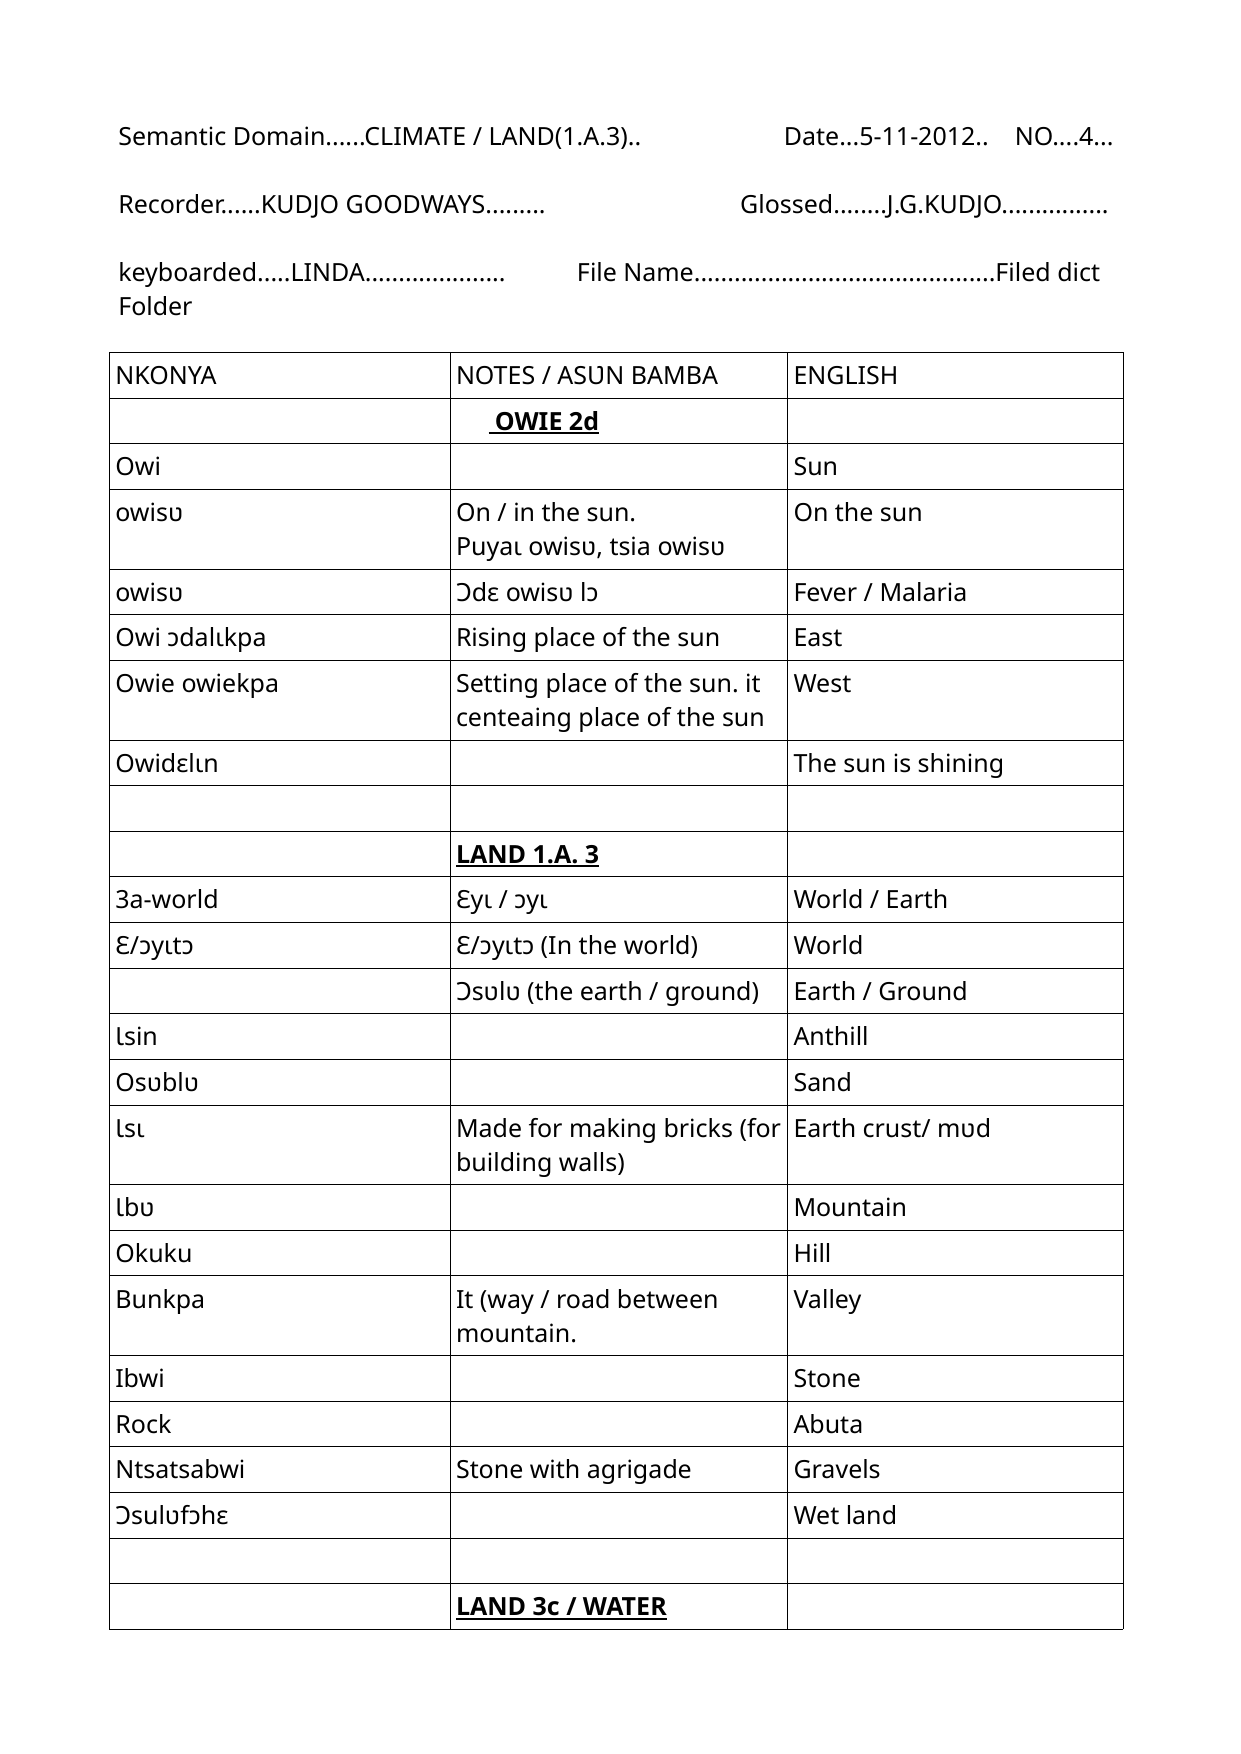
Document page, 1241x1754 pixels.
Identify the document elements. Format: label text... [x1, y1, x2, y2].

table_cell [110, 969, 450, 1013]
table_cell Ɩsɩ [110, 1106, 450, 1184]
table_cell [451, 1493, 787, 1538]
table_cell [788, 1539, 1123, 1583]
table_cell [451, 444, 787, 489]
table_cell [788, 399, 1123, 443]
table_cell Owi [110, 444, 450, 489]
table_cell Ɩbʋ [110, 1185, 450, 1230]
table_cell [110, 832, 450, 876]
table_cell owisʋ [110, 570, 450, 614]
table_cell Ɩsin [110, 1014, 450, 1059]
table_cell On the sun [788, 490, 1123, 568]
table_cell The sun is shining [788, 741, 1123, 785]
table_cell [110, 786, 450, 831]
table_cell Owie owiekpa [110, 661, 450, 739]
table_cell [110, 1539, 450, 1583]
table_cell LAND 3c / WATER [451, 1584, 787, 1629]
table_cell Rock [110, 1402, 450, 1446]
table_cell Setting place of the sun. it centeaing place of the sun [451, 661, 787, 739]
table_cell West [788, 661, 1123, 739]
table_cell Rising place of the sun [451, 615, 787, 660]
table_cell [451, 1402, 787, 1446]
table_cell Owidɛlɩn [110, 741, 450, 785]
table_cell Ntsatsabwi [110, 1447, 450, 1492]
table_cell Gravels [788, 1447, 1123, 1492]
table_cell [451, 1185, 787, 1230]
table_cell owisʋ [110, 490, 450, 568]
table_cell Owi ɔdalɩkpa [110, 615, 450, 660]
table_header NKONYA [110, 353, 450, 398]
table_cell [110, 399, 450, 443]
table_cell [451, 1356, 787, 1401]
table_cell Ibwi [110, 1356, 450, 1401]
table_cell Ɔsulʋfɔhɛ [110, 1493, 450, 1538]
table_cell Osʋblʋ [110, 1060, 450, 1104]
table_cell Valley [788, 1276, 1123, 1355]
table_cell Sun [788, 444, 1123, 489]
table_cell LAND 1.A. 3 [451, 832, 787, 876]
table_cell [451, 1231, 787, 1275]
table_cell [110, 1584, 450, 1629]
table_cell OWIE 2d [451, 399, 787, 443]
table_cell Fever / Malaria [788, 570, 1123, 614]
table_cell [451, 741, 787, 785]
table_cell On / in the sun. Puyaɩ owisʋ, tsia owisʋ [451, 490, 787, 568]
table_cell [788, 832, 1123, 876]
table_cell Mountain [788, 1185, 1123, 1230]
table_cell 3a-world [110, 877, 450, 922]
table_cell Ɔdɛ owisʋ lɔ [451, 570, 787, 614]
table_cell Anthill [788, 1014, 1123, 1059]
table_cell Stone with agrigade [451, 1447, 787, 1492]
table_cell Ɛ/ɔyɩtɔ (In the world) [451, 923, 787, 968]
table_cell Hill [788, 1231, 1123, 1275]
table_cell East [788, 615, 1123, 660]
table_cell [451, 786, 787, 831]
table_cell Bunkpa [110, 1276, 450, 1355]
table_cell Ɛ/ɔyɩtɔ [110, 923, 450, 968]
table_cell Ɔsʋlʋ (the earth / ground) [451, 969, 787, 1013]
table_cell World / Earth [788, 877, 1123, 922]
table_cell Sand [788, 1060, 1123, 1104]
table_cell Ɛyɩ / ɔyɩ [451, 877, 787, 922]
table_cell Made for making bricks (for building walls) [451, 1106, 787, 1184]
table_cell [451, 1014, 787, 1059]
table_cell [451, 1539, 787, 1583]
table_cell Wet land [788, 1493, 1123, 1538]
table_cell [451, 1060, 787, 1104]
table_cell Earth crust/ mʋd [788, 1106, 1123, 1184]
table_header NOTES / ASƲN BAMBA [451, 353, 787, 398]
table_cell Stone [788, 1356, 1123, 1401]
table_cell It (way / road between mountain. [451, 1276, 787, 1355]
table_cell Earth / Ground [788, 969, 1123, 1013]
table_cell Abuta [788, 1402, 1123, 1446]
table_cell Okuku [110, 1231, 450, 1275]
table_cell [788, 1584, 1123, 1629]
table_cell World [788, 923, 1123, 968]
table_header ENGLISH [788, 353, 1123, 398]
table_cell [788, 786, 1123, 831]
